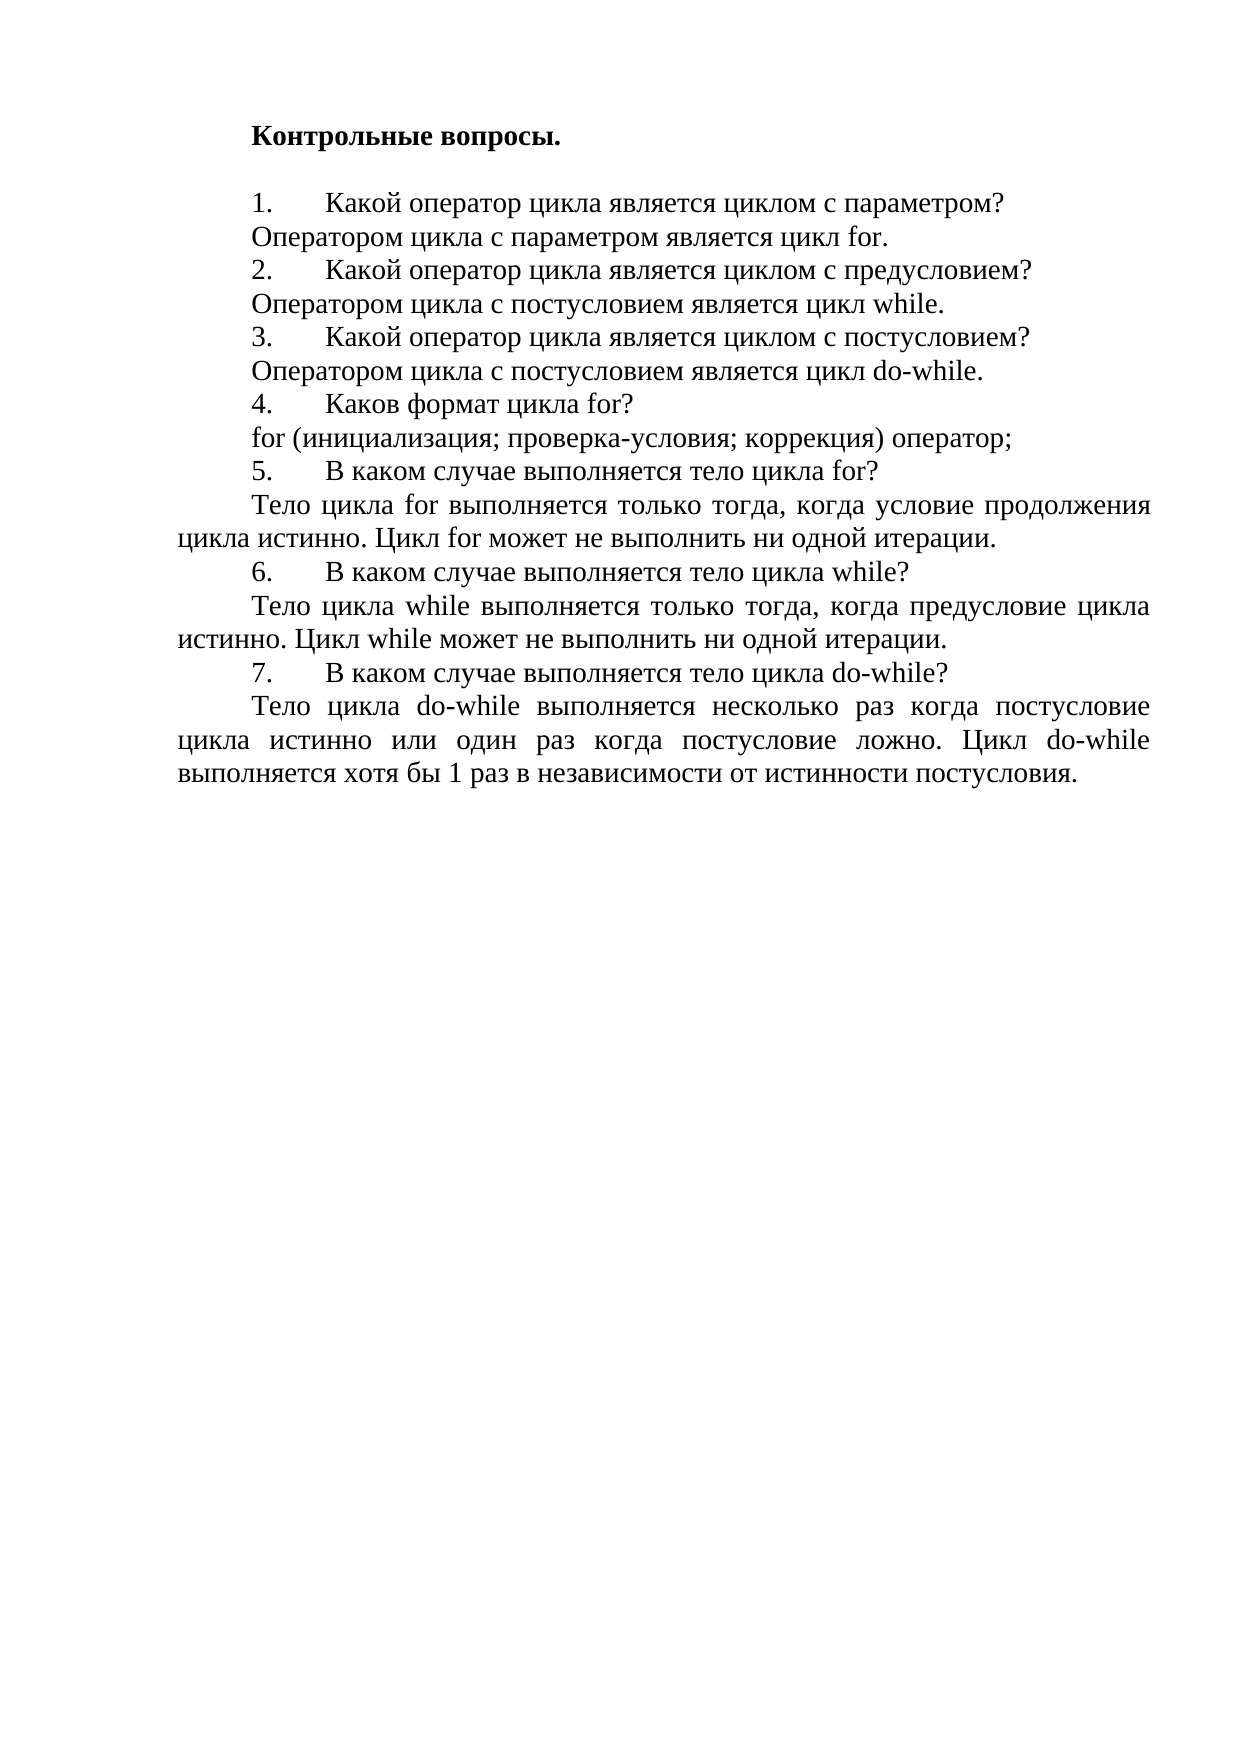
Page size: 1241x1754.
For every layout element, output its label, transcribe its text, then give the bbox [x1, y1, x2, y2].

list Какой оператор цикла является циклом с постусловием? [177, 319, 1152, 353]
text Тело цикла while выполняется только тогда, когда предусловие цикла истинно. Цикл while может не выполнить ни одной итерации. [177, 588, 1152, 655]
list В каком случае выполняется тело цикла while? [177, 554, 1152, 588]
text Контрольные вопросы. [177, 118, 1152, 152]
text Оператором цикла с постусловием является цикл while. [177, 286, 1152, 319]
list В каком случае выполняется тело цикла for? [177, 453, 1152, 487]
text Тело цикла do-while выполняется несколько раз когда постусловие цикла истинно или один раз когда постусловие ложно. Цикл do-while выполняется хотя бы 1 раз в независимости от истинности постусловия. [177, 688, 1152, 789]
list В каком случае выполняется тело цикла do-while? [177, 655, 1152, 688]
list Какой оператор цикла является циклом с параметром? [177, 185, 1152, 219]
text for (инициализация; проверка-условия; коррекция) оператор; [177, 420, 1152, 453]
text Оператором цикла с параметром является цикл for. [177, 219, 1152, 252]
text Оператором цикла с постусловием является цикл do-while. [177, 353, 1152, 386]
list Какой оператор цикла является циклом с предусловием? [177, 252, 1152, 286]
text Тело цикла for выполняется только тогда, когда условие продолжения цикла истинно. Цикл for может не выполнить ни одной итерации. [177, 487, 1152, 554]
list Каков формат цикла for? [177, 386, 1152, 420]
